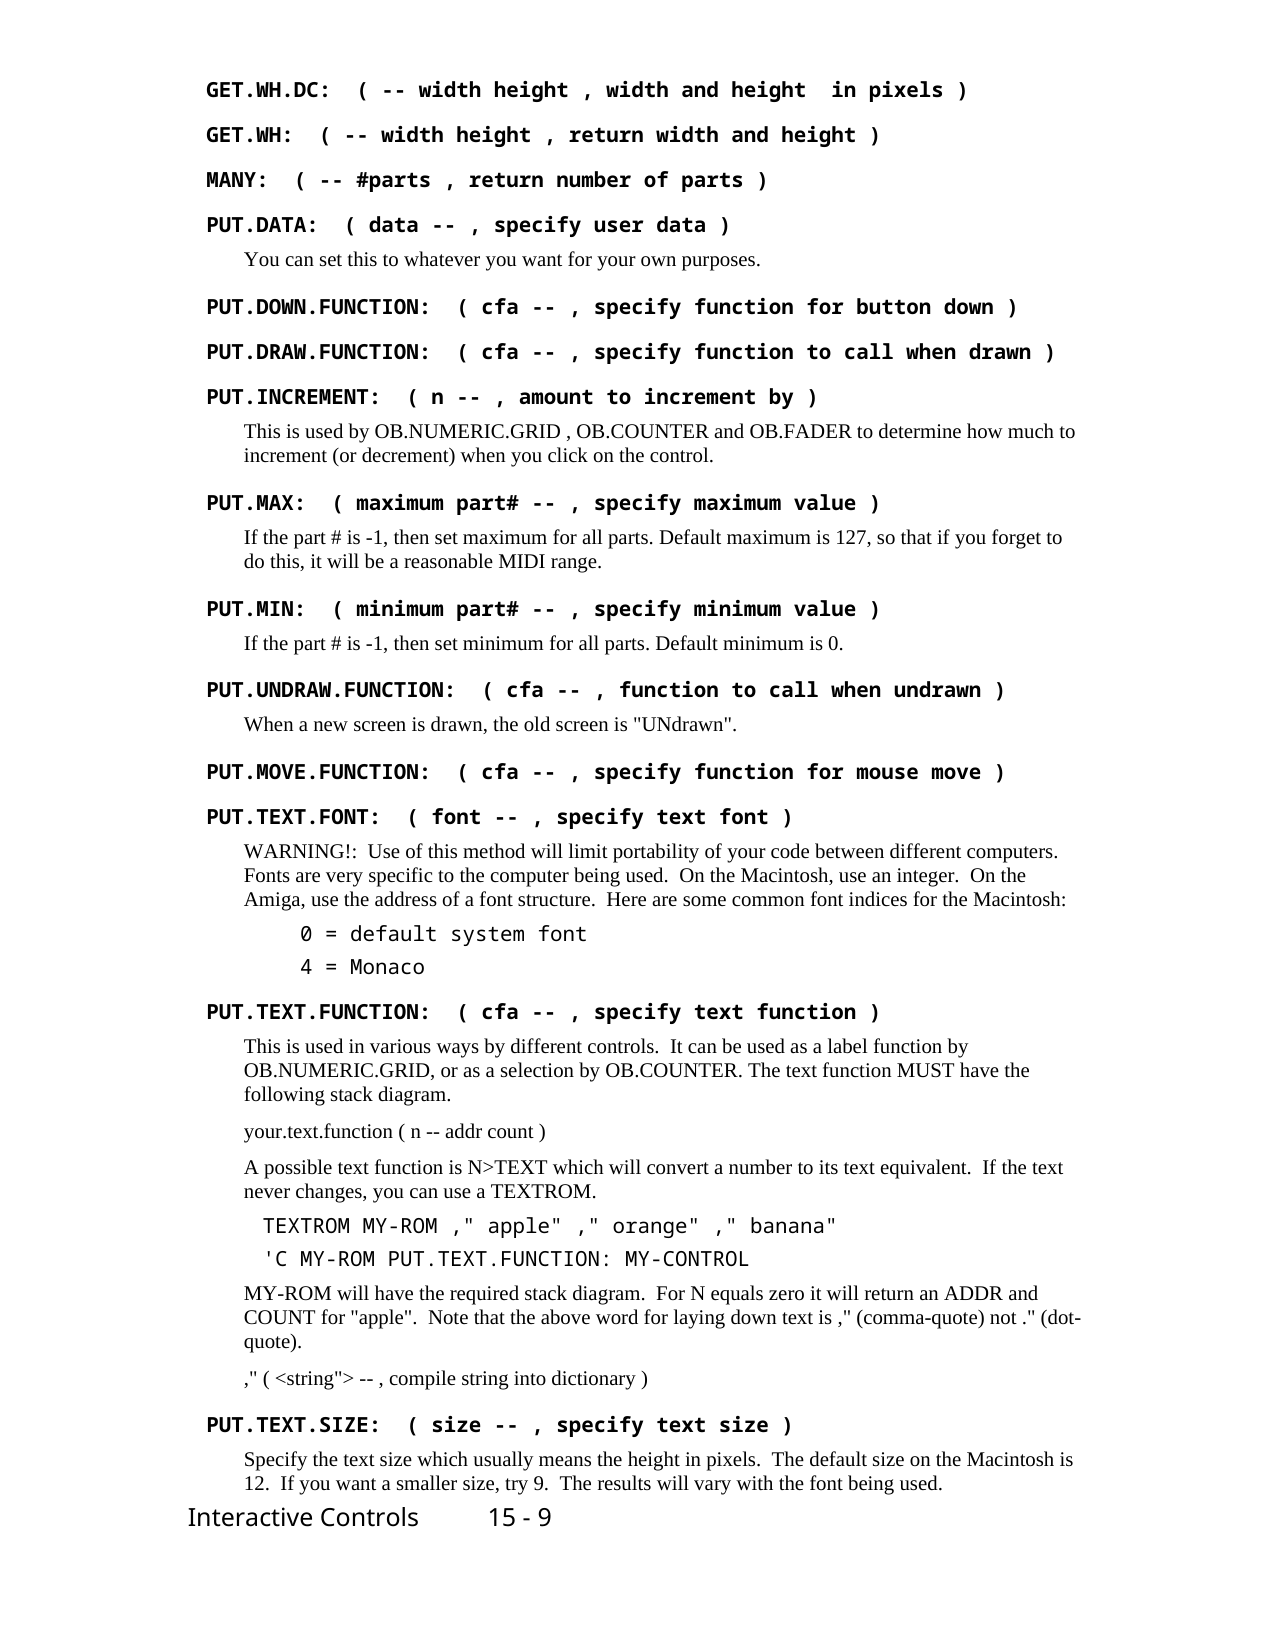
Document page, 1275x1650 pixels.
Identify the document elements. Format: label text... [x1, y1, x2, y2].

text This is used in various ways by different controls. It can be used as a label function by OB.NUMERIC.GRID, or as a selection by OB.COUNTER. The text function MUST have the following stack diagram. [244, 1034, 1087, 1106]
text Specify the text size which usually means the height in pixels. The default size on the Macintosh is 12. If you want a smaller size, try 9. The results will vary with the font being used. [244, 1447, 1087, 1495]
text WARNING!: Use of this method will limit portability of your code between different computers. Fonts are very specific to the computer being used. On the Macintosh, use an integer. On the Amiga, use the address of a font structure. Here are some common font indices for the Macintosh: [244, 839, 1087, 911]
text A possible text function is N>TEXT which will convert a number to its text equivalent. If the text never changes, you can use a TEXTROM. [244, 1155, 1087, 1203]
text PUT.TEXT.SIZE: ( size -- , specify text size ) [206, 1411, 1162, 1439]
text your.text.function ( n -- addr count ) [244, 1118, 1087, 1143]
text You can set this to whatever you want for your own purposes. [244, 247, 1087, 271]
text MY-ROM will have the required stack diagram. For N equals zero it will return an ADDR and COUNT for "apple". Note that the above word for laying down text is ," (comma-quote) not ." (dot-quote). [244, 1281, 1087, 1353]
text GET.WH: ( -- width height , return width and height ) [206, 120, 1162, 148]
text MANY: ( -- #parts , return number of parts ) [206, 165, 1162, 194]
text PUT.MAX: ( maximum part# -- , specify maximum value ) [206, 488, 1162, 516]
text 0 = default system font [300, 919, 1087, 948]
text PUT.DOWN.FUNCTION: ( cfa -- , specify function for button down ) [206, 292, 1162, 320]
text PUT.MOVE.FUNCTION: ( cfa -- , specify function for mouse move ) [206, 757, 1162, 785]
text This is used by OB.NUMERIC.GRID , OB.COUNTER and OB.FADER to determine how much to increment (or decrement) when you click on the control. [244, 419, 1087, 467]
text If the part # is -1, then set maximum for all parts. Default maximum is 127, so that if you forget to do this, it will be a reasonable MIDI range. [244, 525, 1087, 573]
text When a new screen is drawn, the old screen is "UNdrawn". [244, 712, 1087, 736]
text PUT.DRAW.FUNCTION: ( cfa -- , specify function to call when drawn ) [206, 337, 1162, 366]
text PUT.MIN: ( minimum part# -- , specify minimum value ) [206, 594, 1162, 622]
text If the part # is -1, then set minimum for all parts. Default minimum is 0. [244, 630, 1087, 654]
text GET.WH.DC: ( -- width height , width and height in pixels ) [206, 75, 1162, 103]
text 'C MY-ROM PUT.TEXT.FUNCTION: MY-CONTROL [262, 1244, 1087, 1273]
text PUT.UNDRAW.FUNCTION: ( cfa -- , function to call when undrawn ) [206, 675, 1162, 704]
text PUT.DATA: ( data -- , specify user data ) [206, 210, 1162, 239]
text TEXTROM MY-ROM ," apple" ," orange" ," banana" [262, 1212, 1087, 1240]
text PUT.INCREMENT: ( n -- , amount to increment by ) [206, 382, 1162, 411]
text ," ( <string"> -- , compile string into dictionary ) [244, 1366, 1087, 1390]
text PUT.TEXT.FONT: ( font -- , specify text font ) [206, 802, 1162, 831]
text 4 = Monaco [300, 952, 1087, 980]
text PUT.TEXT.FUNCTION: ( cfa -- , specify text function ) [206, 997, 1162, 1026]
